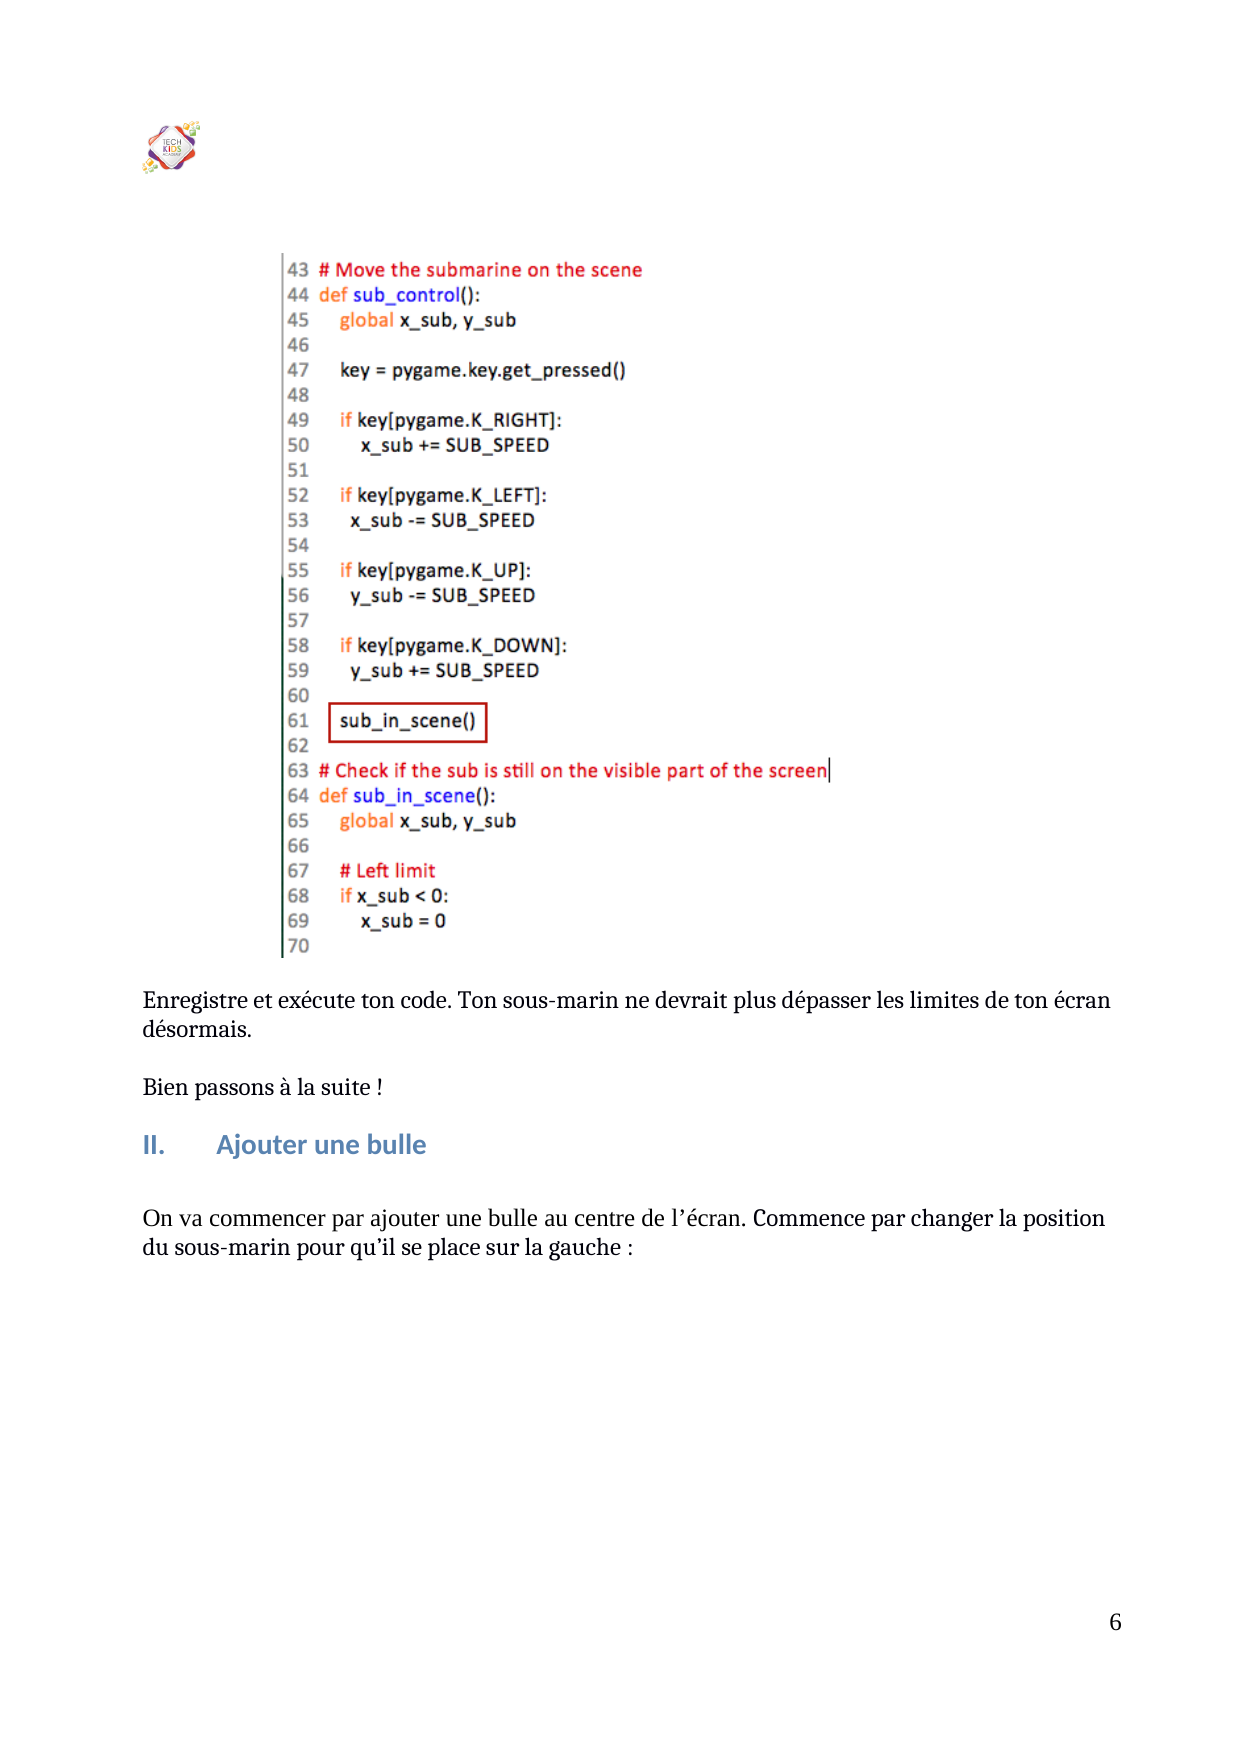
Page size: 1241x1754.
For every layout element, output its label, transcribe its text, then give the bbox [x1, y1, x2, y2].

picture [142, 118, 200, 176]
text Enregistre et exécute ton code. Ton sous-marin ne devrait plus dépasser les limites de ton écran désormais. [142, 986, 1121, 1044]
text Bien passons à la suite ! [142, 1073, 1121, 1101]
picture [281, 253, 1058, 958]
text On va commencer par ajouter une bulle au centre de l’écran. Commence par changer la position du sous-marin pour qu’il se place sur la gauche : [142, 1203, 1121, 1262]
subtitle Ajouter une bulle [142, 1126, 1121, 1162]
